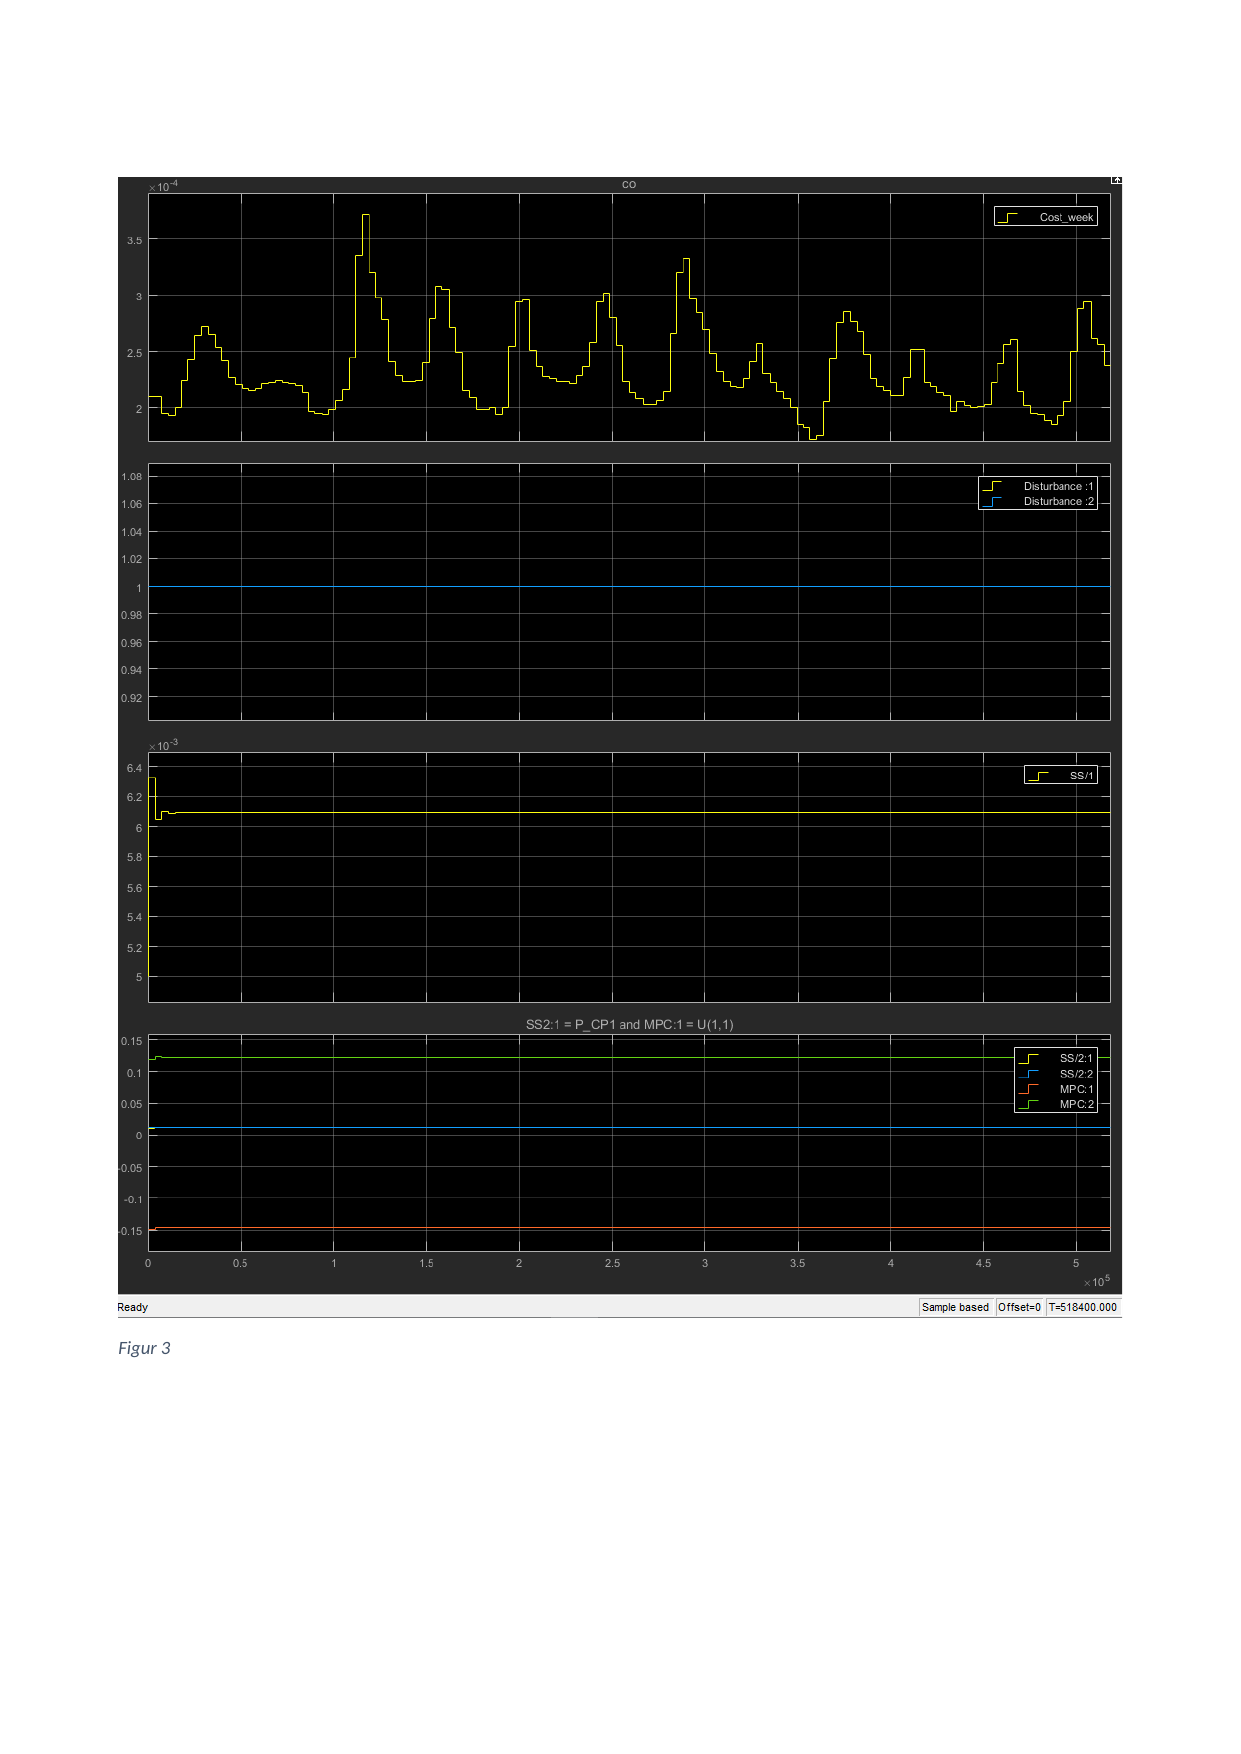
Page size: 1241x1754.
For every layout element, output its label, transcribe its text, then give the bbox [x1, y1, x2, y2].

text Figur 3 [118, 1336, 1122, 1359]
